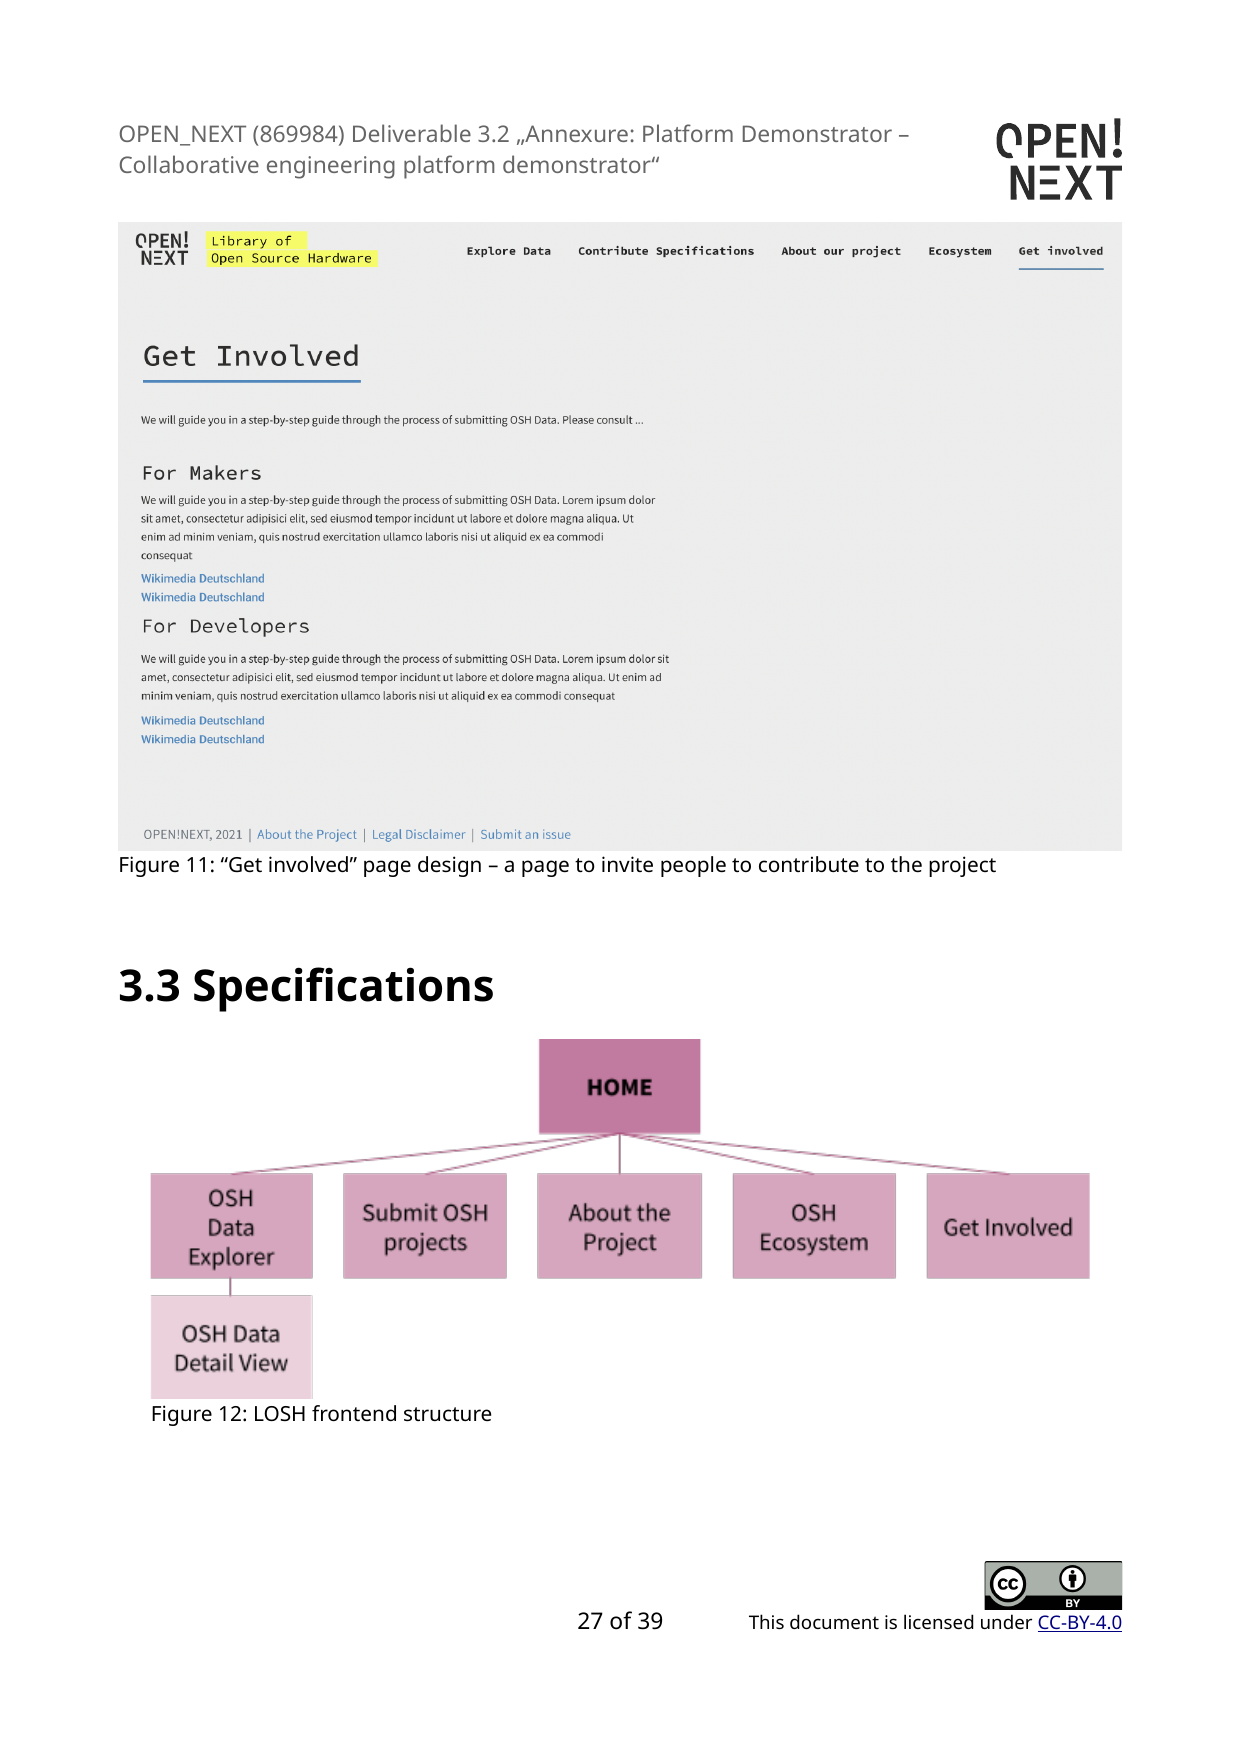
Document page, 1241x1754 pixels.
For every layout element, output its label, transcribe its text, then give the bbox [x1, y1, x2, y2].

picture [984, 1561, 1123, 1610]
subtitle Specifications [118, 955, 1122, 1014]
picture [118, 222, 1123, 851]
picture [150, 1039, 1090, 1399]
text Figure 12: LOSH frontend structure [151, 1399, 1090, 1427]
text Figure 11: “Get involved” page design – a page to invite people to contribute to the project [118, 851, 1122, 879]
